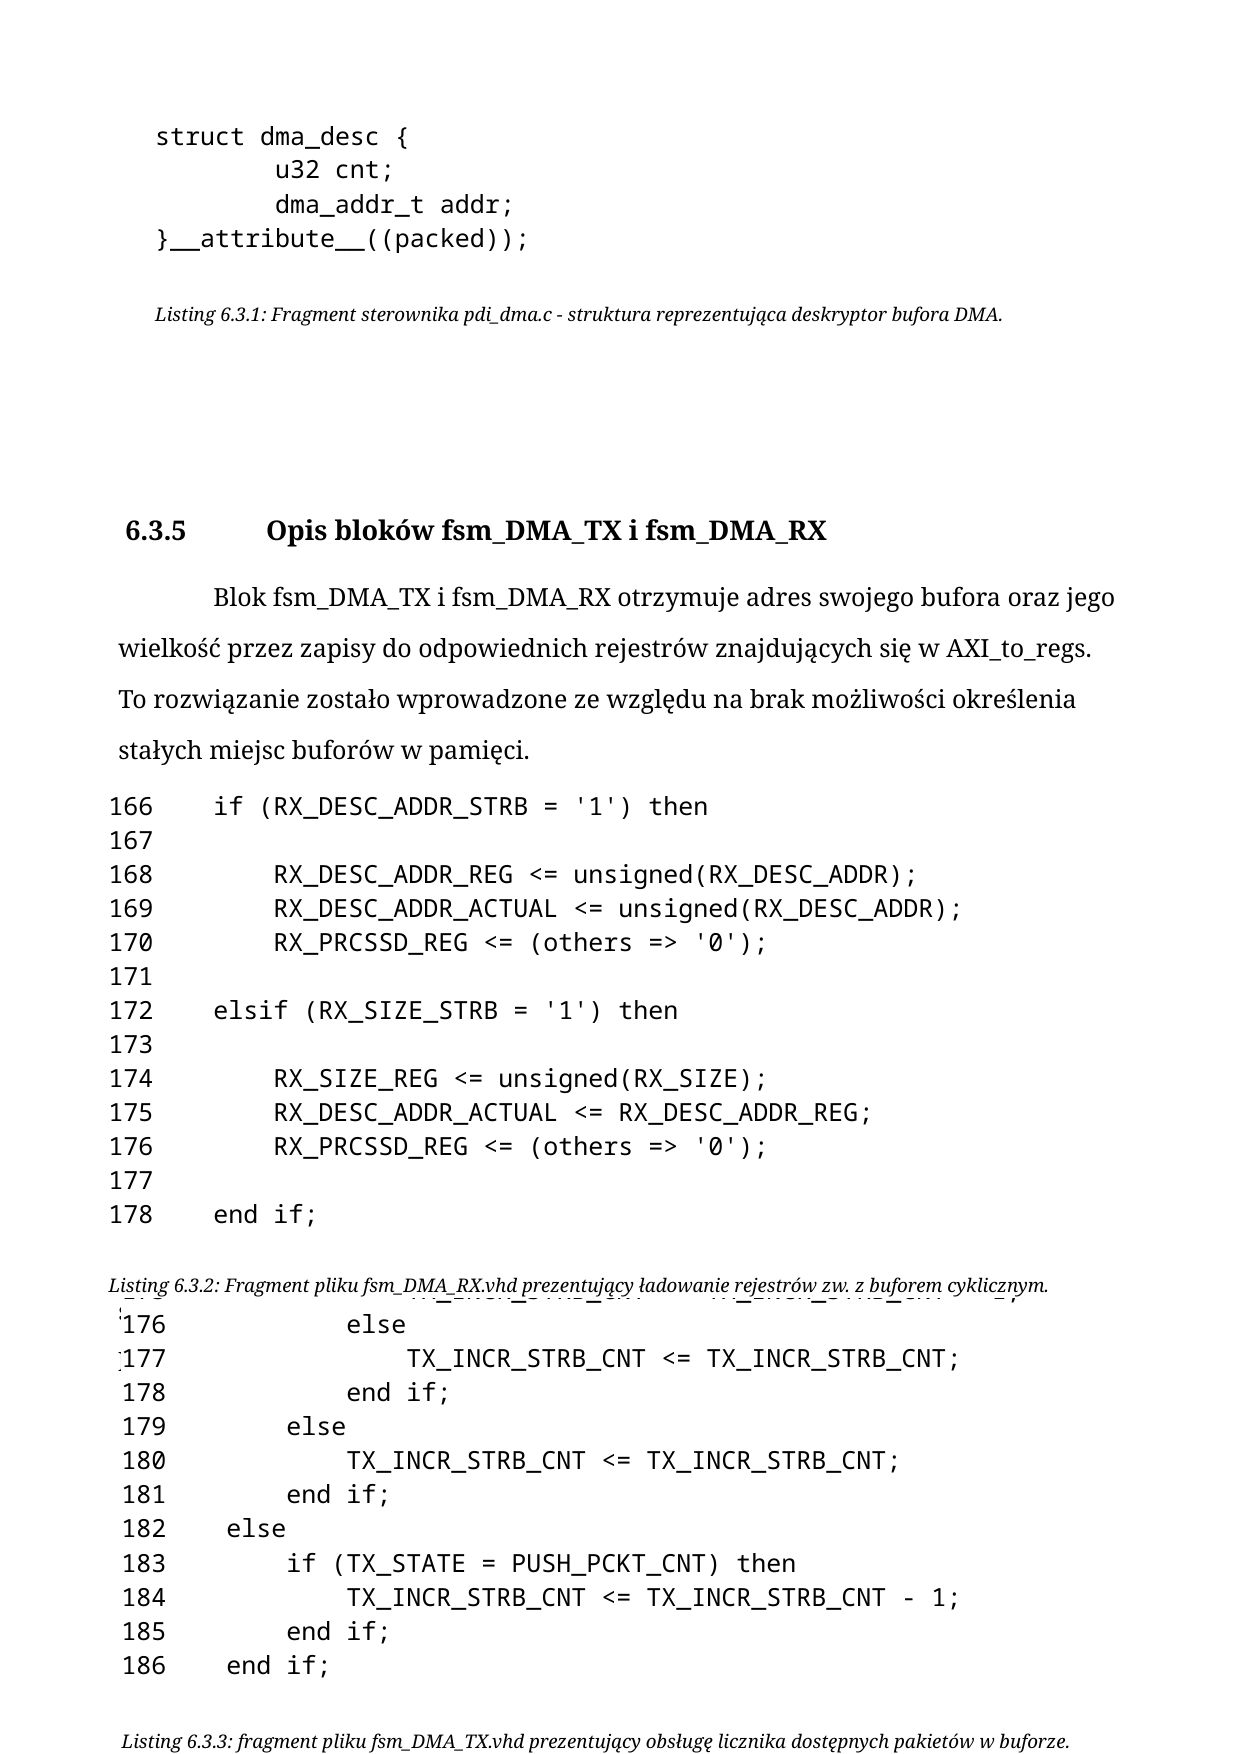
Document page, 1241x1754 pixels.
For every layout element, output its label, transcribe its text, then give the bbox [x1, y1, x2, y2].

list Listing 6.3.3: fragment pliku fsm_DMA_TX.vhd prezentujący obsługę licznika dostępnych pakietów w buforze. [121, 1183, 1150, 1754]
text Blok fsm_DMA_TX i fsm_DMA_RX otrzymuje adres swojego bufora oraz jego wielkość przez zapisy do odpowiednich rejestrów znajdujących się w AXI_to_regs. To rozwiązanie zostało wprowadzone ze względu na brak możliwości określenia stałych miejsc buforów w pamięci. [118, 579, 1122, 767]
subtitle Opis bloków fsm_DMA_TX i fsm_DMA_RX [118, 512, 1122, 548]
list Listing 6.3.1: Fragment sterownika pdi_dma.c - struktura reprezentująca deskryptor bufora DMA. [155, 131, 1085, 327]
list Listing 6.3.2: Fragment pliku fsm_DMA_RX.vhd prezentujący ładowanie rejestrów zw. z buforem cyklicznym. [108, 801, 1121, 1298]
